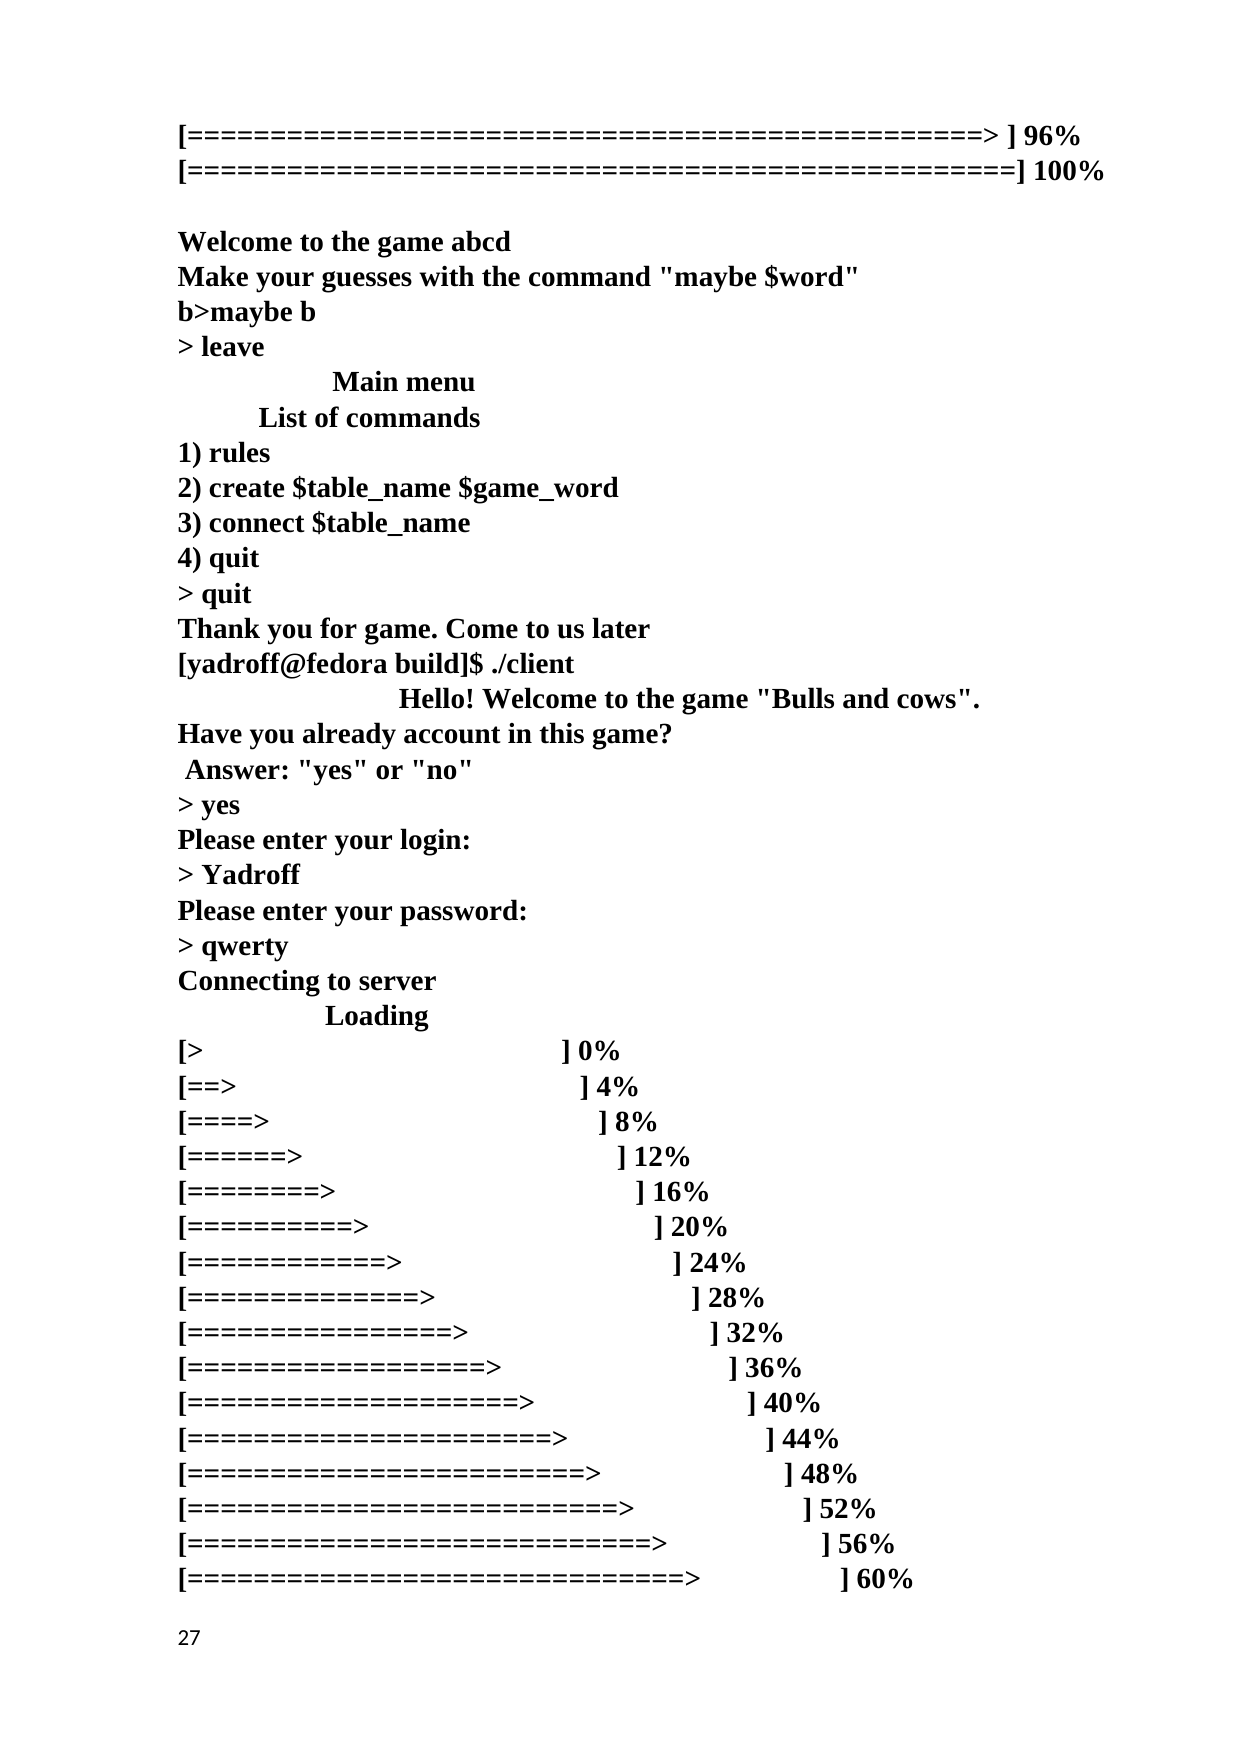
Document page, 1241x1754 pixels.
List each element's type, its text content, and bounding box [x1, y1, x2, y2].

text [==> ] 4% [177, 1069, 1152, 1102]
text [====> ] 8% [177, 1104, 1152, 1137]
text [============> ] 24% [177, 1245, 1152, 1278]
text [==================> ] 36% [177, 1350, 1152, 1384]
text b>maybe b [177, 294, 1152, 328]
text > yes [177, 787, 1152, 821]
text Thank you for game. Come to us later [177, 611, 1152, 644]
text [================> ] 32% [177, 1315, 1152, 1349]
text [==============> ] 28% [177, 1280, 1152, 1313]
text [======> ] 12% [177, 1139, 1152, 1173]
text [==================================================] 100% [177, 153, 1152, 187]
text [============================> ] 56% [177, 1526, 1152, 1560]
text [======================> ] 44% [177, 1421, 1152, 1454]
text [yadroff@fedora build]$ ./client [177, 646, 1152, 680]
text [> ] 0% [177, 1033, 1152, 1067]
text > Yadroff [177, 857, 1152, 891]
text Welcome to the game abcd [177, 224, 1152, 257]
text Main menu [177, 364, 1152, 398]
text 2) create $table_name $game_word [177, 470, 1152, 504]
text 1) rules [177, 435, 1152, 468]
text [==========================> ] 52% [177, 1491, 1152, 1525]
text 4) quit [177, 541, 1152, 574]
text [==========> ] 20% [177, 1209, 1152, 1243]
text > qwerty [177, 928, 1152, 961]
text [================================================> ] 96% [177, 118, 1152, 152]
text Have you already account in this game? [177, 717, 1152, 750]
text > quit [177, 576, 1152, 609]
text [==============================> ] 60% [177, 1562, 1152, 1595]
text List of commands [177, 400, 1152, 433]
text Answer: "yes" or "no" [177, 752, 1152, 785]
text Connecting to server [177, 963, 1152, 997]
text [========> ] 16% [177, 1174, 1152, 1208]
text Please enter your password: [177, 893, 1152, 926]
text [====================> ] 40% [177, 1386, 1152, 1419]
text 3) connect $table_name [177, 505, 1152, 539]
text Hello! Welcome to the game "Bulls and cows". [177, 681, 1152, 715]
text Make your guesses with the command "maybe $word" [177, 259, 1152, 292]
text [========================> ] 48% [177, 1456, 1152, 1489]
text Loading [177, 998, 1152, 1032]
text Please enter your login: [177, 822, 1152, 856]
text > leave [177, 329, 1152, 363]
